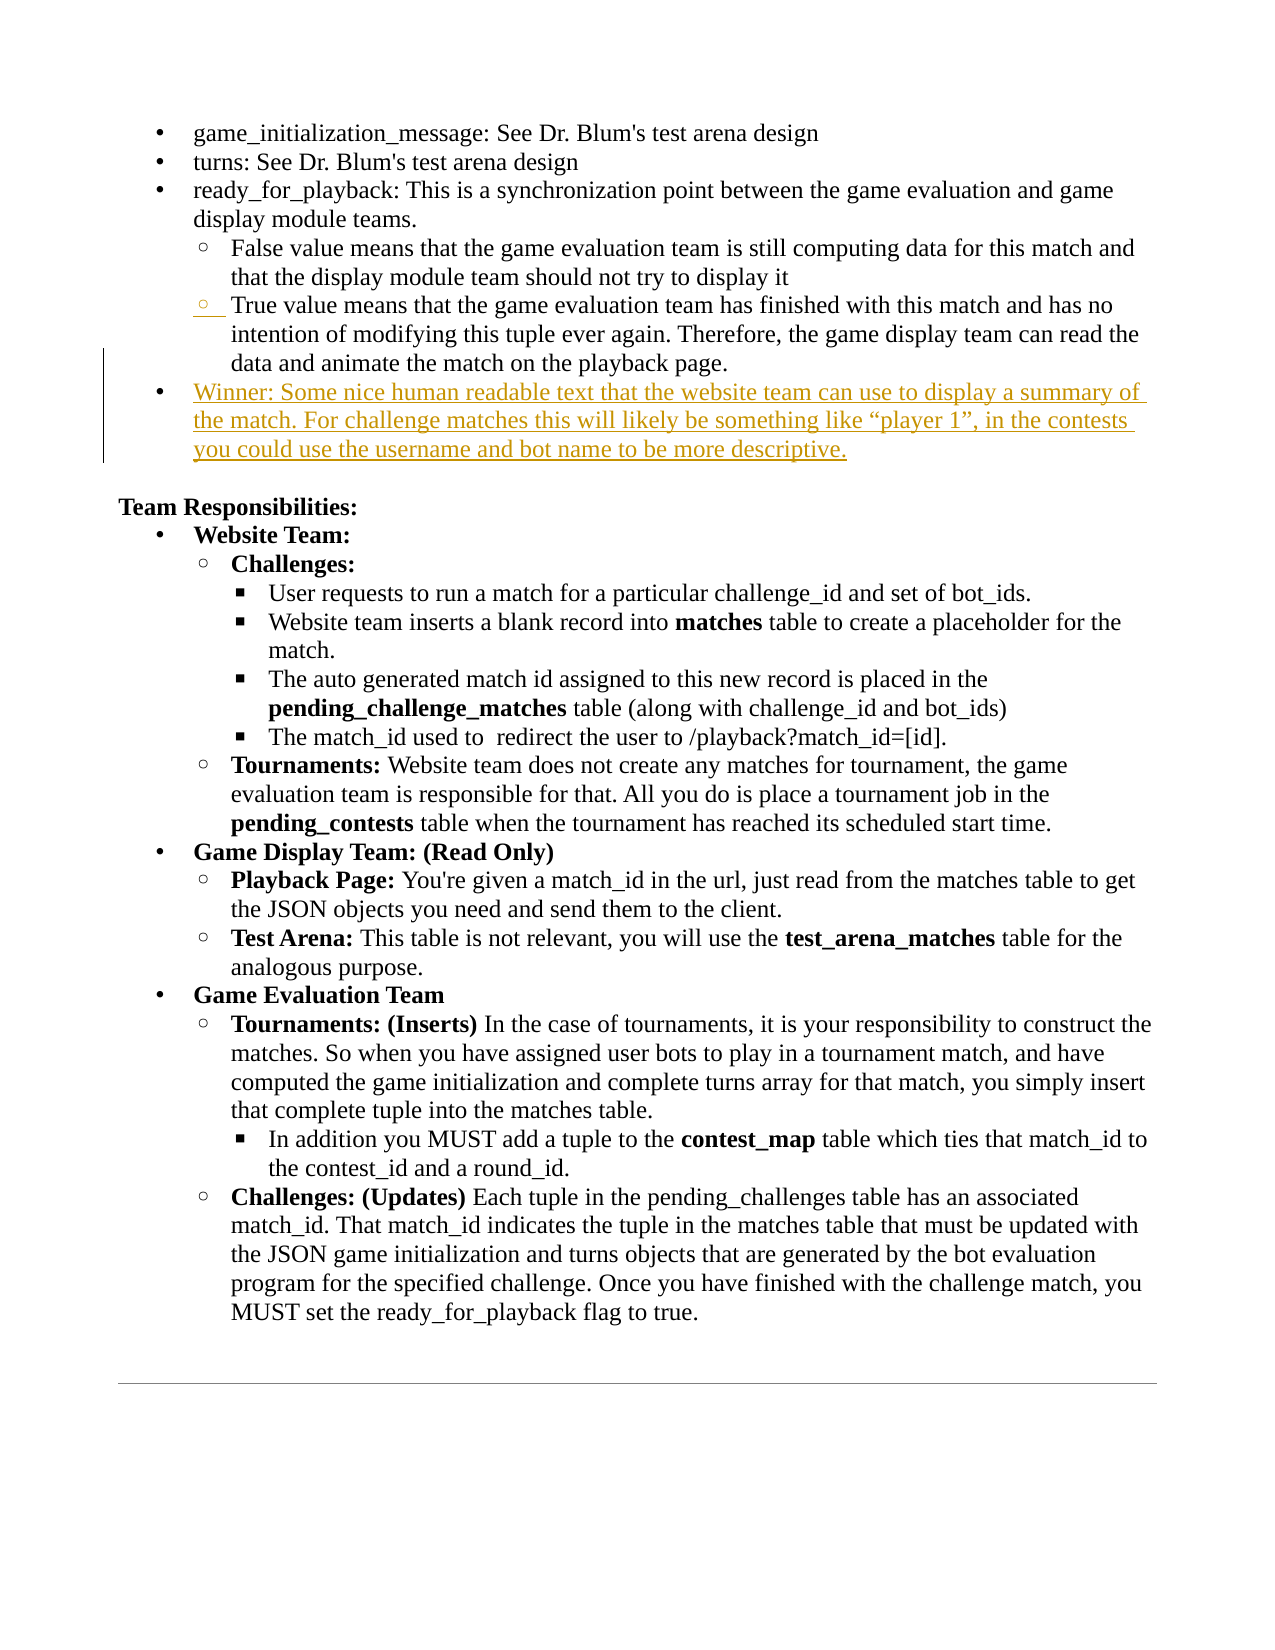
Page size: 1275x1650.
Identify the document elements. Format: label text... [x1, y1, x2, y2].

list The match_id used to redirect the user to /playback?match_id=[id]. [231, 722, 1157, 751]
list Winner: Some nice human readable text that the website team can use to display a summary of the match. For challenge matches this will likely be something like “player 1”, in the contests you could use the username and bot name to be more descriptive. [156, 377, 1157, 463]
list True value means that the game evaluation team has finished with this match and has no intention of modifying this tuple ever again. Therefore, the game display team can read the data and animate the match on the playback page. [193, 291, 1157, 377]
list False value means that the game evaluation team is still computing data for this match and that the display module team should not try to display it [193, 233, 1157, 291]
list User requests to run a match for a particular challenge_id and set of bot_ids. [231, 578, 1157, 607]
list Test Arena: This table is not relevant, you will use the test_arena_matches table for the analogous purpose. [193, 923, 1157, 981]
list ready_for_playback: This is a synchronization point between the game evaluation and game display module teams. [156, 176, 1157, 233]
list Playback Page: You're given a match_id in the url, just read from the matches table to get the JSON objects you need and send them to the client. [193, 866, 1157, 923]
list Tournaments: (Inserts) In the case of tournaments, it is your responsibility to construct the matches. So when you have assigned user bots to play in a tournament match, and have computed the game initialization and complete turns array for that match, you simply insert that complete tuple into the matches table. [193, 1009, 1157, 1124]
list Game Evaluation Team [156, 981, 1157, 1009]
list Website Team: [156, 521, 1157, 549]
list game_initialization_message: See Dr. Blum's test arena design [156, 118, 1157, 147]
text Team Responsibilities: [118, 492, 1157, 521]
list Challenges: (Updates) Each tuple in the pending_challenges table has an associated match_id. That match_id indicates the tuple in the matches table that must be updated with the JSON game initialization and turns objects that are generated by the bot evaluation program for the specified challenge. Once you have finished with the challenge match, you MUST set the ready_for_playback flag to true. [193, 1182, 1157, 1326]
list Website team inserts a blank record into matches table to create a placeholder for the match. [231, 607, 1157, 664]
list In addition you MUST add a tuple to the contest_map table which ties that match_id to the contest_id and a round_id. [231, 1124, 1157, 1182]
list The auto generated match id assigned to this new record is placed in the pending_challenge_matches table (along with challenge_id and bot_ids) [231, 664, 1157, 722]
list Tournaments: Website team does not create any matches for tournament, the game evaluation team is responsible for that. All you do is place a tournament job in the pending_contests table when the tournament has reached its scheduled start time. [193, 751, 1157, 837]
list turns: See Dr. Blum's test arena design [156, 147, 1157, 176]
list Game Display Team: (Read Only) [156, 837, 1157, 866]
list Challenges: [193, 549, 1157, 578]
